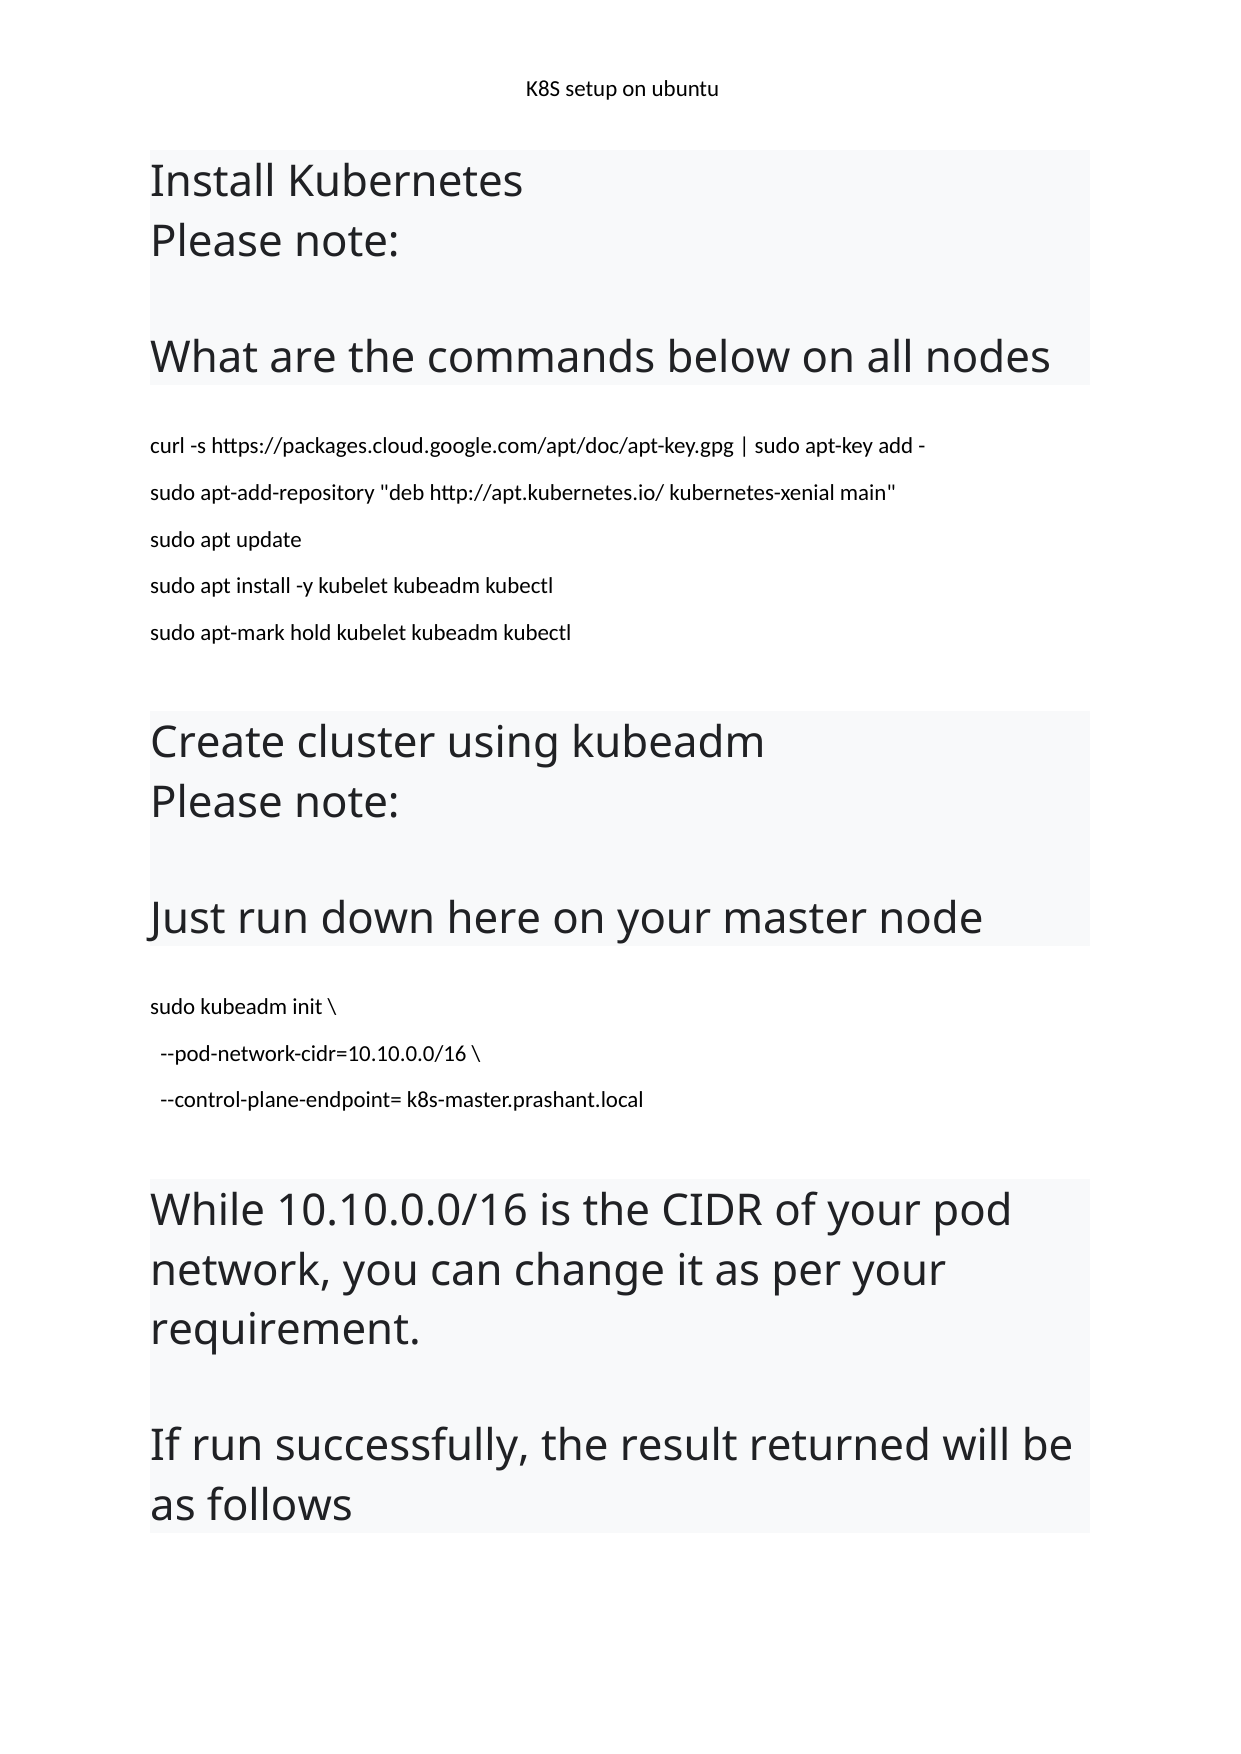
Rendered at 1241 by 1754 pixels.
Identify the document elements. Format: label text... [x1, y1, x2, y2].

text Create cluster using kubeadm [150, 711, 1090, 771]
text While 10.10.0.0/16 is the CIDR of your pod network, you can change it as per your requirement. [150, 1179, 1090, 1357]
text If run successfully, the result returned will be as follows [150, 1414, 1090, 1533]
text sudo apt install -y kubelet kubeadm kubectl [150, 571, 1090, 599]
text What are the commands below on all nodes [150, 325, 1090, 385]
text sudo apt-add-repository "deb http://apt.kubernetes.io/ kubernetes-xenial main" [150, 478, 1090, 506]
text Please note: [150, 209, 1090, 269]
text sudo apt update [150, 525, 1090, 553]
text Just run down here on your master node [150, 886, 1090, 946]
text curl -s https://packages.cloud.google.com/apt/doc/apt-key.gpg | sudo apt-key add - [150, 432, 1090, 459]
text Install Kubernetes [150, 150, 1090, 209]
text Please note: [150, 771, 1090, 830]
text sudo apt-mark hold kubelet kubeadm kubectl [150, 618, 1090, 646]
text --control-plane-endpoint= k8s-master.prashant.local [150, 1086, 1090, 1114]
text --pod-network-cidr=10.10.0.0/16 \ [150, 1039, 1090, 1067]
text sudo kubeadm init \ [150, 992, 1090, 1021]
